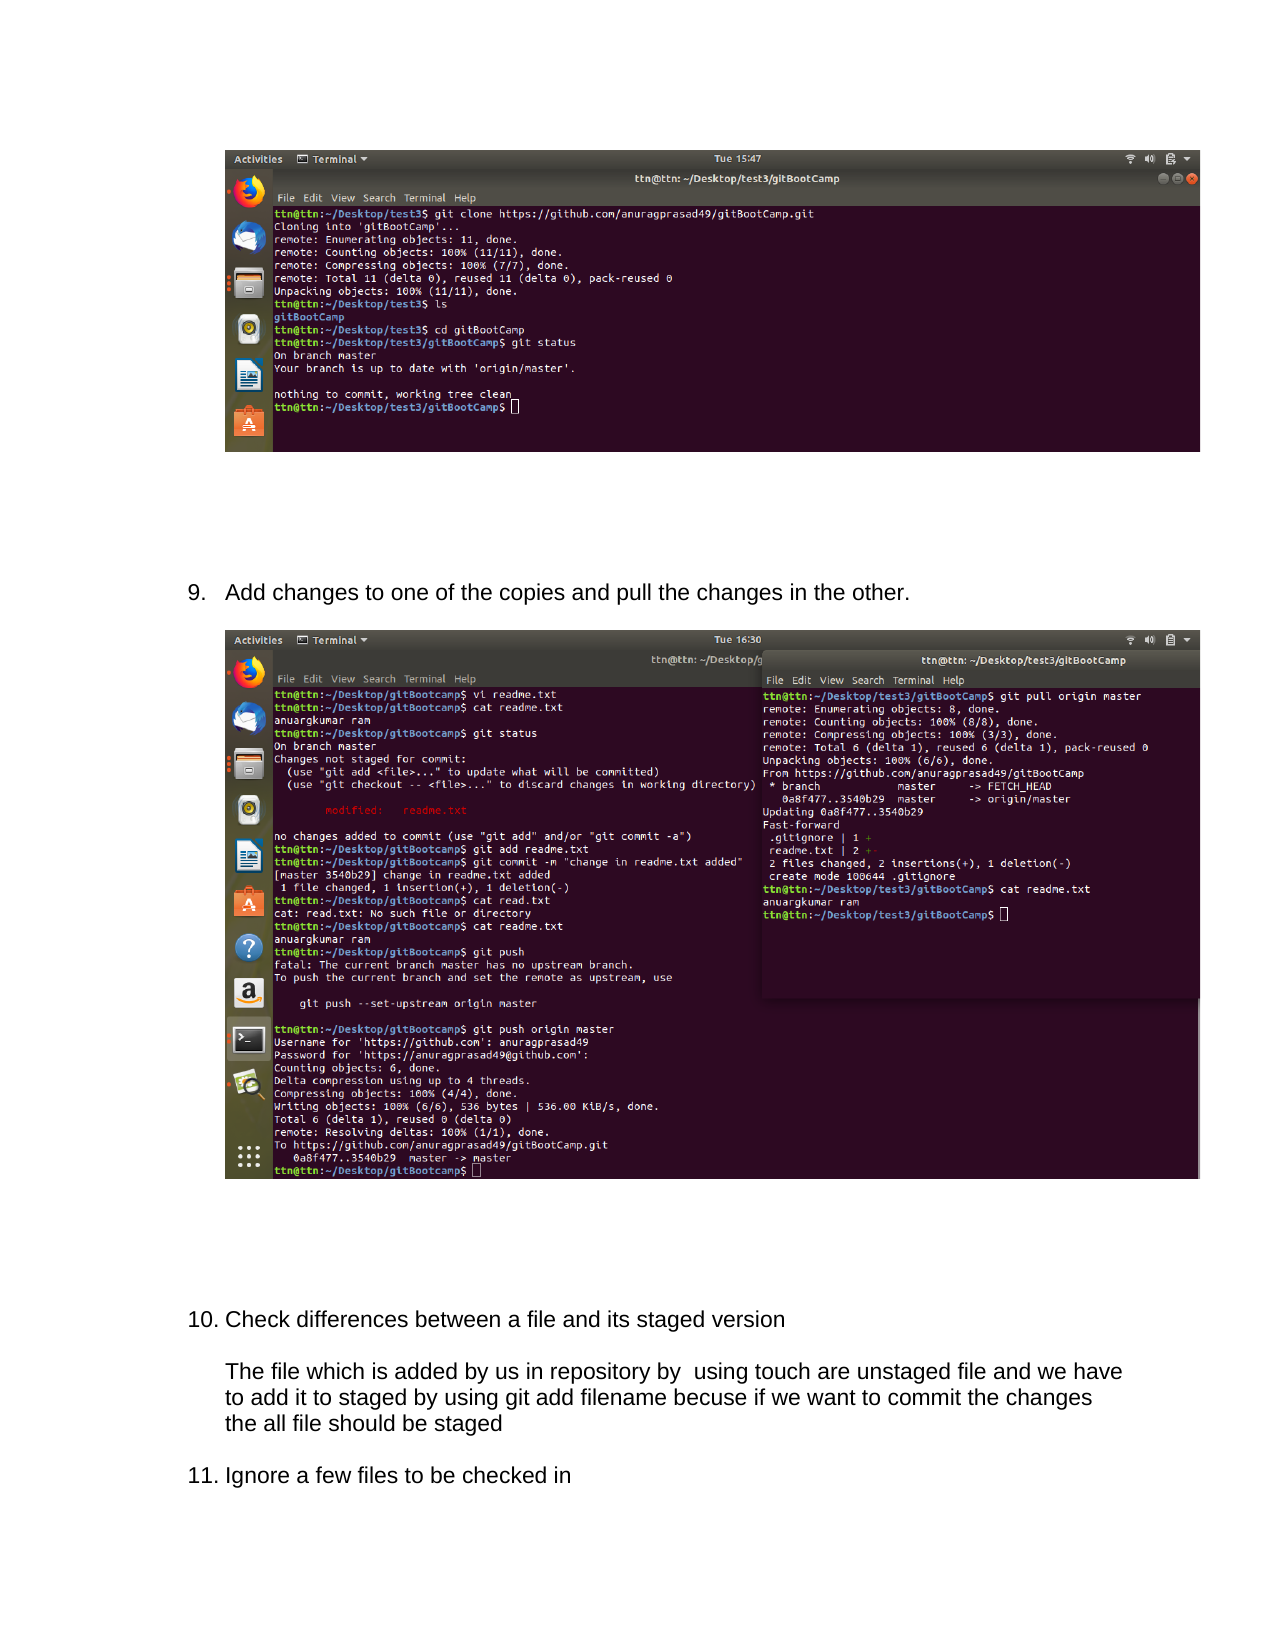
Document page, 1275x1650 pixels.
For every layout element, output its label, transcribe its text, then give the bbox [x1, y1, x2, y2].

list Ignore a few files to be checked in [187, 1462, 1125, 1488]
text The file which is added by us in repository by using touch are unstaged file and we have to add it to staged by using git add filename becuse if we want to commit the changes the all file should be staged [225, 1358, 1125, 1437]
list Check differences between a file and its staged version [187, 1306, 1125, 1333]
list Add changes to one of the copies and pull the changes in the other. [187, 579, 1125, 606]
picture [225, 150, 1200, 452]
picture [225, 630, 1200, 1179]
